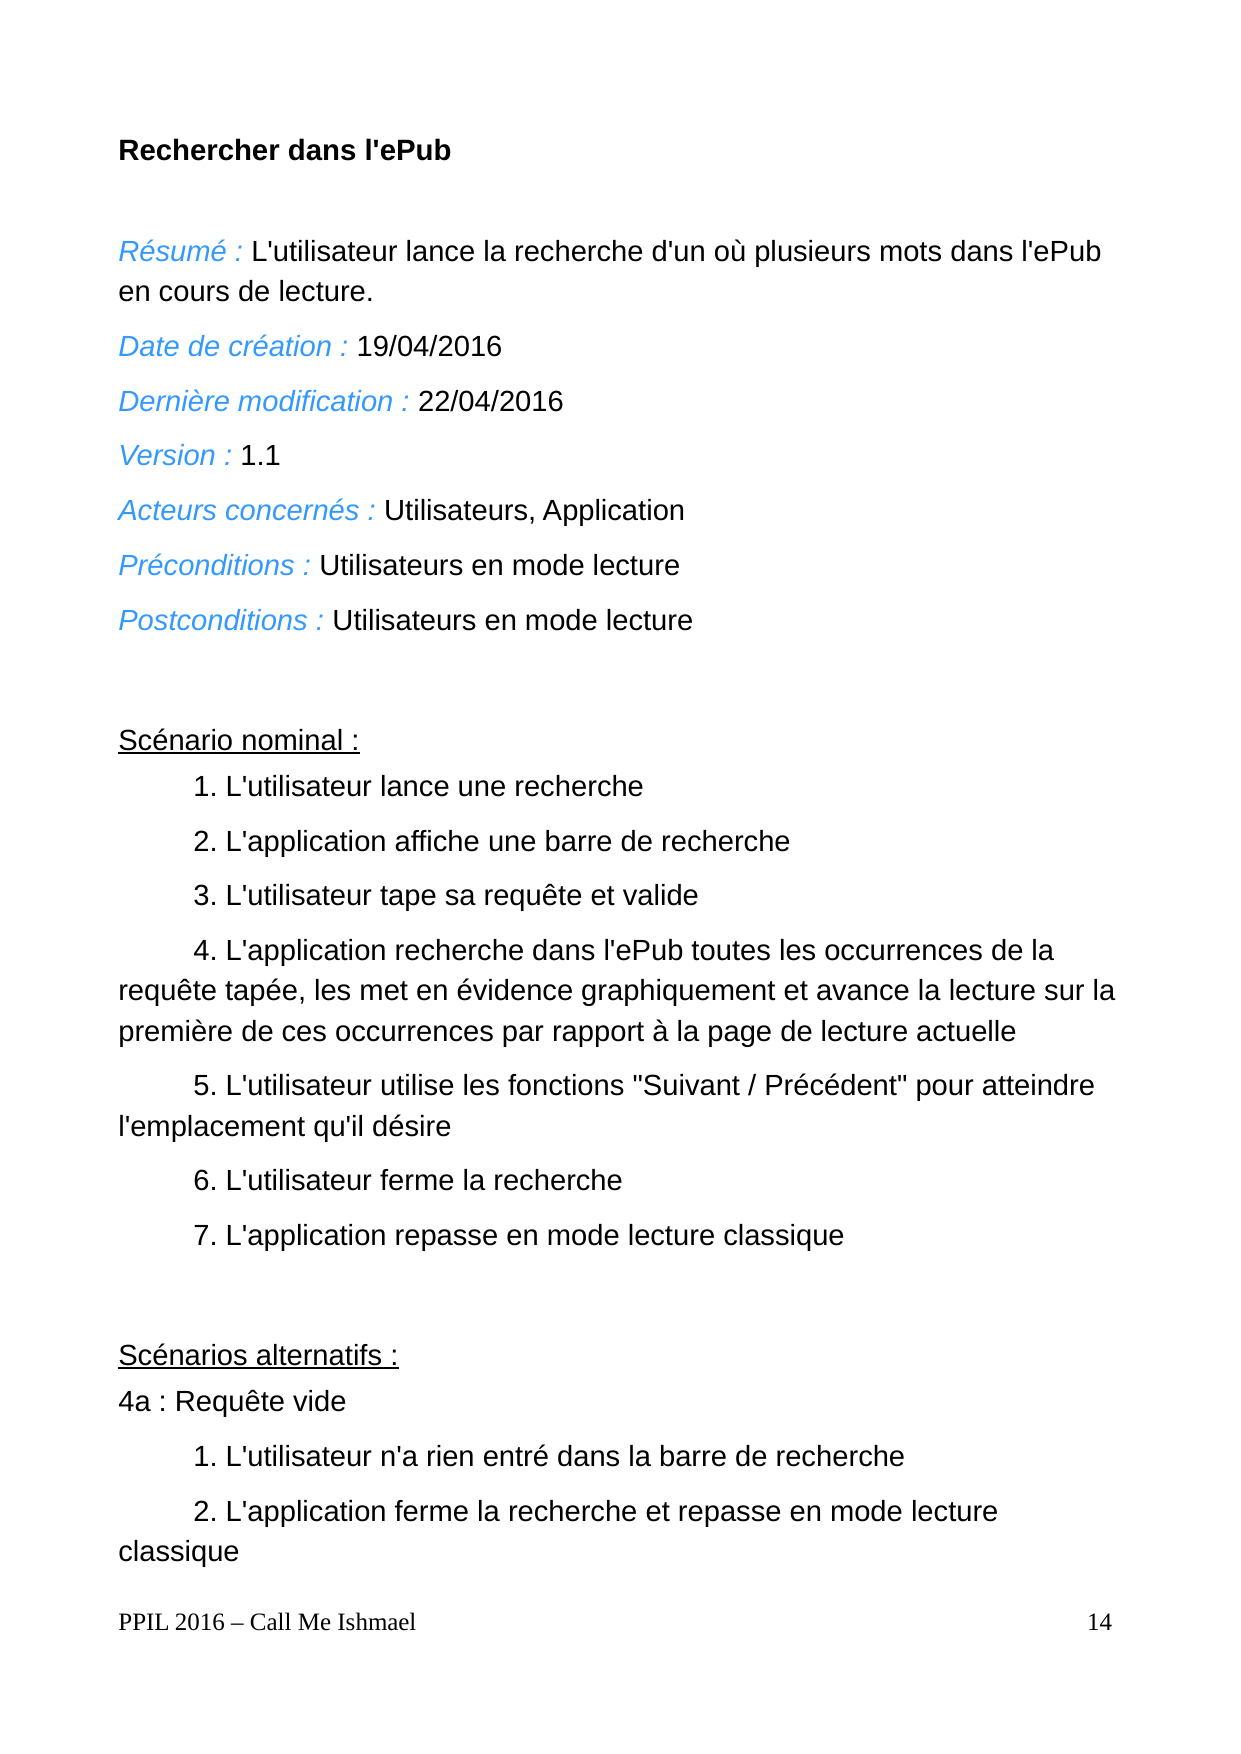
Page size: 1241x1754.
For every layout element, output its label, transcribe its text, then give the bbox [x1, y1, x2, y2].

text 4. L'application recherche dans l'ePub toutes les occurrences de la requête tapée, les met en évidence graphiquement et avance la lecture sur la première de ces occurrences par rapport à la page de lecture actuelle [118, 933, 1122, 1047]
subtitle Rechercher dans l'ePub [118, 133, 1122, 166]
text 7. L'application repasse en mode lecture classique [118, 1218, 1122, 1252]
text 2. L'application affiche une barre de recherche [118, 823, 1122, 857]
text 4a : Requête vide [118, 1384, 1122, 1418]
text Date de création : 19/04/2016 [118, 329, 1122, 362]
text 1. L'utilisateur lance une recherche [118, 769, 1122, 802]
text Acteurs concernés : Utilisateurs, Application [118, 493, 1122, 527]
text 3. L'utilisateur tape sa requête et valide [118, 878, 1122, 912]
text Préconditions : Utilisateurs en mode lecture [118, 548, 1122, 581]
text 5. L'utilisateur utilise les fonctions "Suivant / Précédent" pour atteindre l'emplacement qu'il désire [118, 1068, 1122, 1142]
text 1. L'utilisateur n'a rien entré dans la barre de recherche [118, 1439, 1122, 1472]
subtitle Scénario nominal : [118, 723, 1122, 756]
text 6. L'utilisateur ferme la recherche [118, 1163, 1122, 1197]
text Résumé : L'utilisateur lance la recherche d'un où plusieurs mots dans l'ePub en cours de lecture. [118, 234, 1122, 307]
text Postconditions : Utilisateurs en mode lecture [118, 603, 1122, 636]
text Dernière modification : 22/04/2016 [118, 383, 1122, 417]
subtitle Scénarios alternatifs : [118, 1338, 1122, 1372]
text 2. L'application ferme la recherche et repasse en mode lecture classique [118, 1494, 1122, 1567]
text Version : 1.1 [118, 438, 1122, 472]
